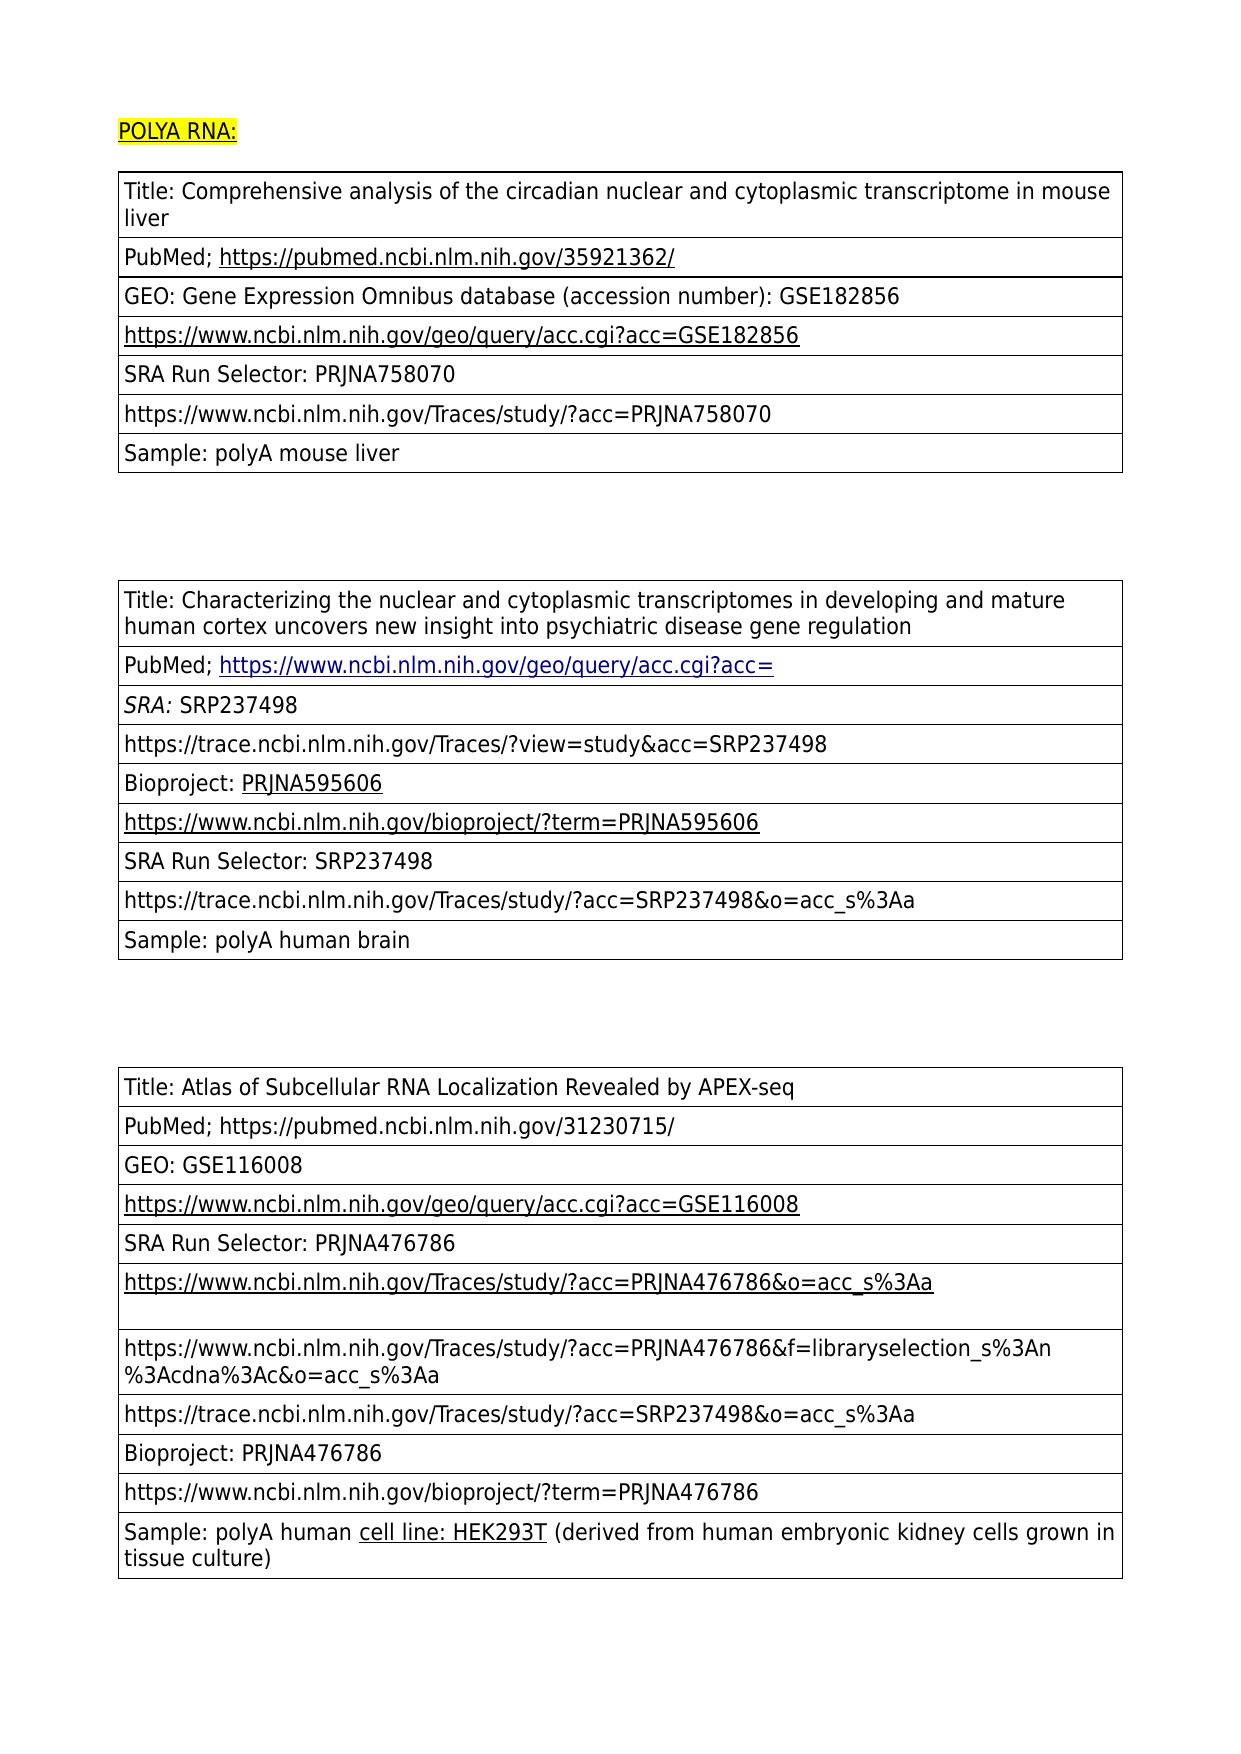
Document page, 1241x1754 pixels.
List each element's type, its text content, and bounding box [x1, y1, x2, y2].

table_cell https://www.ncbi.nlm.nih.gov/Traces/study/?acc=PRJNA476786&o=acc_s%3Aa [119, 1264, 1122, 1328]
table_cell PubMed; https://www.ncbi.nlm.nih.gov/geo/query/acc.cgi?acc= [119, 647, 1122, 685]
table_cell SRA Run Selector: PRJNA758070 [119, 356, 1122, 394]
table_header Title: Atlas of Subcellular RNA Localization Revealed by APEX-seq [119, 1068, 1122, 1106]
table_header Title: Characterizing the nuclear and cytoplasmic transcriptomes in developing and mature human cortex uncovers new insight into psychiatric disease gene regulation [119, 581, 1122, 646]
table_header Title: Comprehensive analysis of the circadian nuclear and cytoplasmic transcriptome in mouse liver [119, 173, 1122, 237]
table_cell https://www.ncbi.nlm.nih.gov/geo/query/acc.cgi?acc=GSE116008 [119, 1185, 1122, 1223]
table_cell Bioproject: PRJNA595606 [119, 764, 1122, 802]
table_cell PubMed; https://pubmed.ncbi.nlm.nih.gov/31230715/ [119, 1107, 1122, 1145]
table_cell https://www.ncbi.nlm.nih.gov/bioproject/?term=PRJNA476786 [119, 1474, 1122, 1512]
table_cell SRA: SRP237498 [119, 686, 1122, 724]
table_cell Sample: polyA human cell line: HEK293T (derived from human embryonic kidney cells grown in tissue culture) [119, 1513, 1122, 1578]
table_cell SRA Run Selector: PRJNA476786 [119, 1225, 1122, 1263]
table_cell Bioproject: PRJNA476786 [119, 1435, 1122, 1473]
table_cell GEO: Gene Expression Omnibus database (accession number): GSE182856 [119, 278, 1122, 316]
table_cell https://trace.ncbi.nlm.nih.gov/Traces/?view=study&acc=SRP237498 [119, 725, 1122, 763]
table_cell https://www.ncbi.nlm.nih.gov/Traces/study/?acc=PRJNA476786&f=libraryselection_s%3An%3Acdna%3Ac&o=acc_s%3Aa [119, 1330, 1122, 1394]
table_cell https://trace.ncbi.nlm.nih.gov/Traces/study/?acc=SRP237498&o=acc_s%3Aa [119, 1395, 1122, 1433]
table_cell https://trace.ncbi.nlm.nih.gov/Traces/study/?acc=SRP237498&o=acc_s%3Aa [119, 882, 1122, 920]
table_cell PubMed; https://pubmed.ncbi.nlm.nih.gov/35921362/ [119, 238, 1122, 276]
table_cell Sample: polyA mouse liver [119, 434, 1122, 472]
table_cell Sample: polyA human brain [119, 921, 1122, 959]
table_cell https://www.ncbi.nlm.nih.gov/bioproject/?term=PRJNA595606 [119, 804, 1122, 842]
table_cell https://www.ncbi.nlm.nih.gov/Traces/study/?acc=PRJNA758070 [119, 395, 1122, 433]
text POLYA RNA: [118, 118, 1122, 145]
table_cell GEO: GSE116008 [119, 1146, 1122, 1184]
table_cell SRA Run Selector: SRP237498 [119, 843, 1122, 881]
table_cell https://www.ncbi.nlm.nih.gov/geo/query/acc.cgi?acc=GSE182856 [119, 317, 1122, 355]
